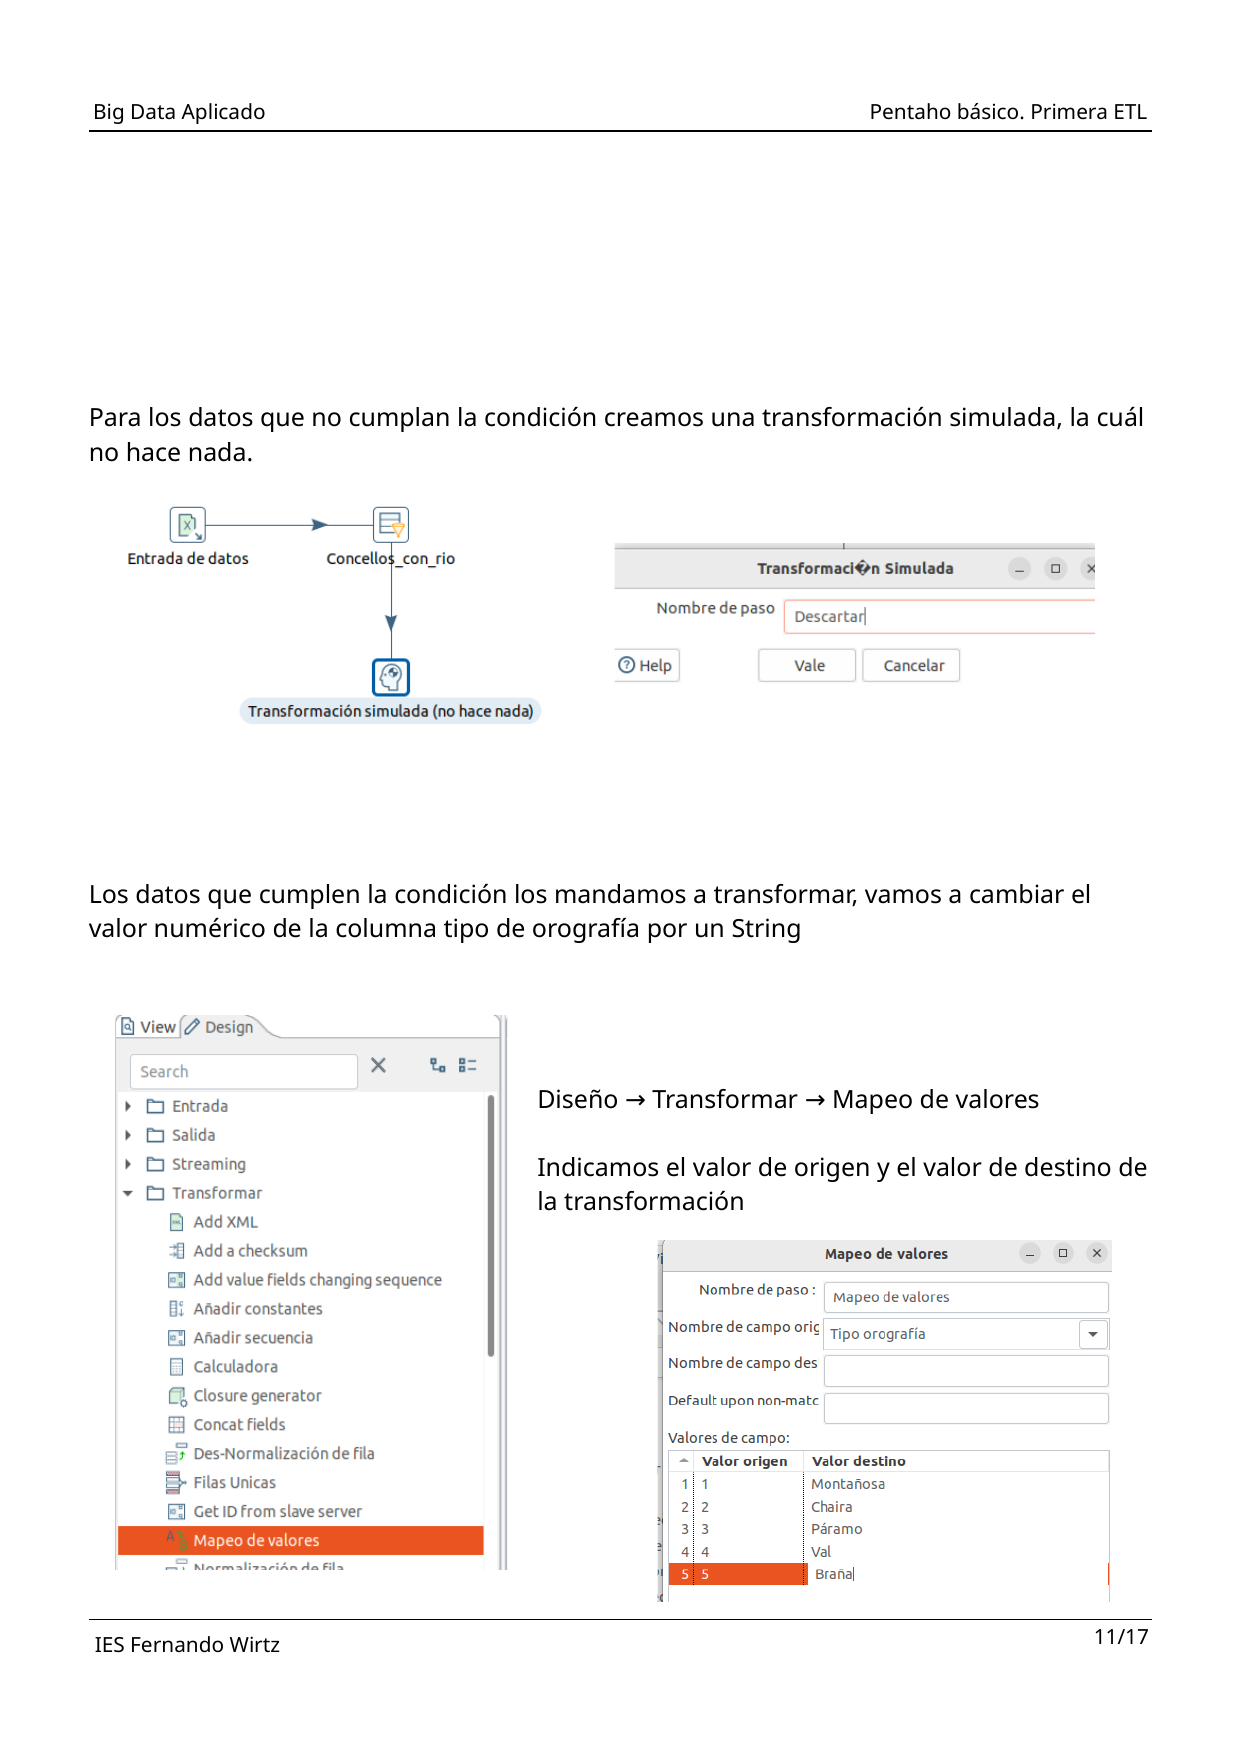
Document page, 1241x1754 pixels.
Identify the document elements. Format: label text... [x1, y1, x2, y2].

text Para los datos que no cumplan la condición creamos una transformación simulada, la cuál no hace nada. [88, 400, 1152, 468]
picture [614, 543, 1095, 684]
picture [120, 493, 553, 740]
picture [115, 1015, 508, 1570]
text Los datos que cumplen la condición los mandamos a transformar, vamos a cambiar el valor numérico de la columna tipo de orografía por un String [88, 877, 1152, 945]
text Indicamos el valor de origen y el valor de destino de la transformación [537, 1149, 1152, 1218]
picture [657, 1240, 1112, 1602]
text Diseño → Transformar → Mapeo de valores [537, 1081, 1152, 1115]
